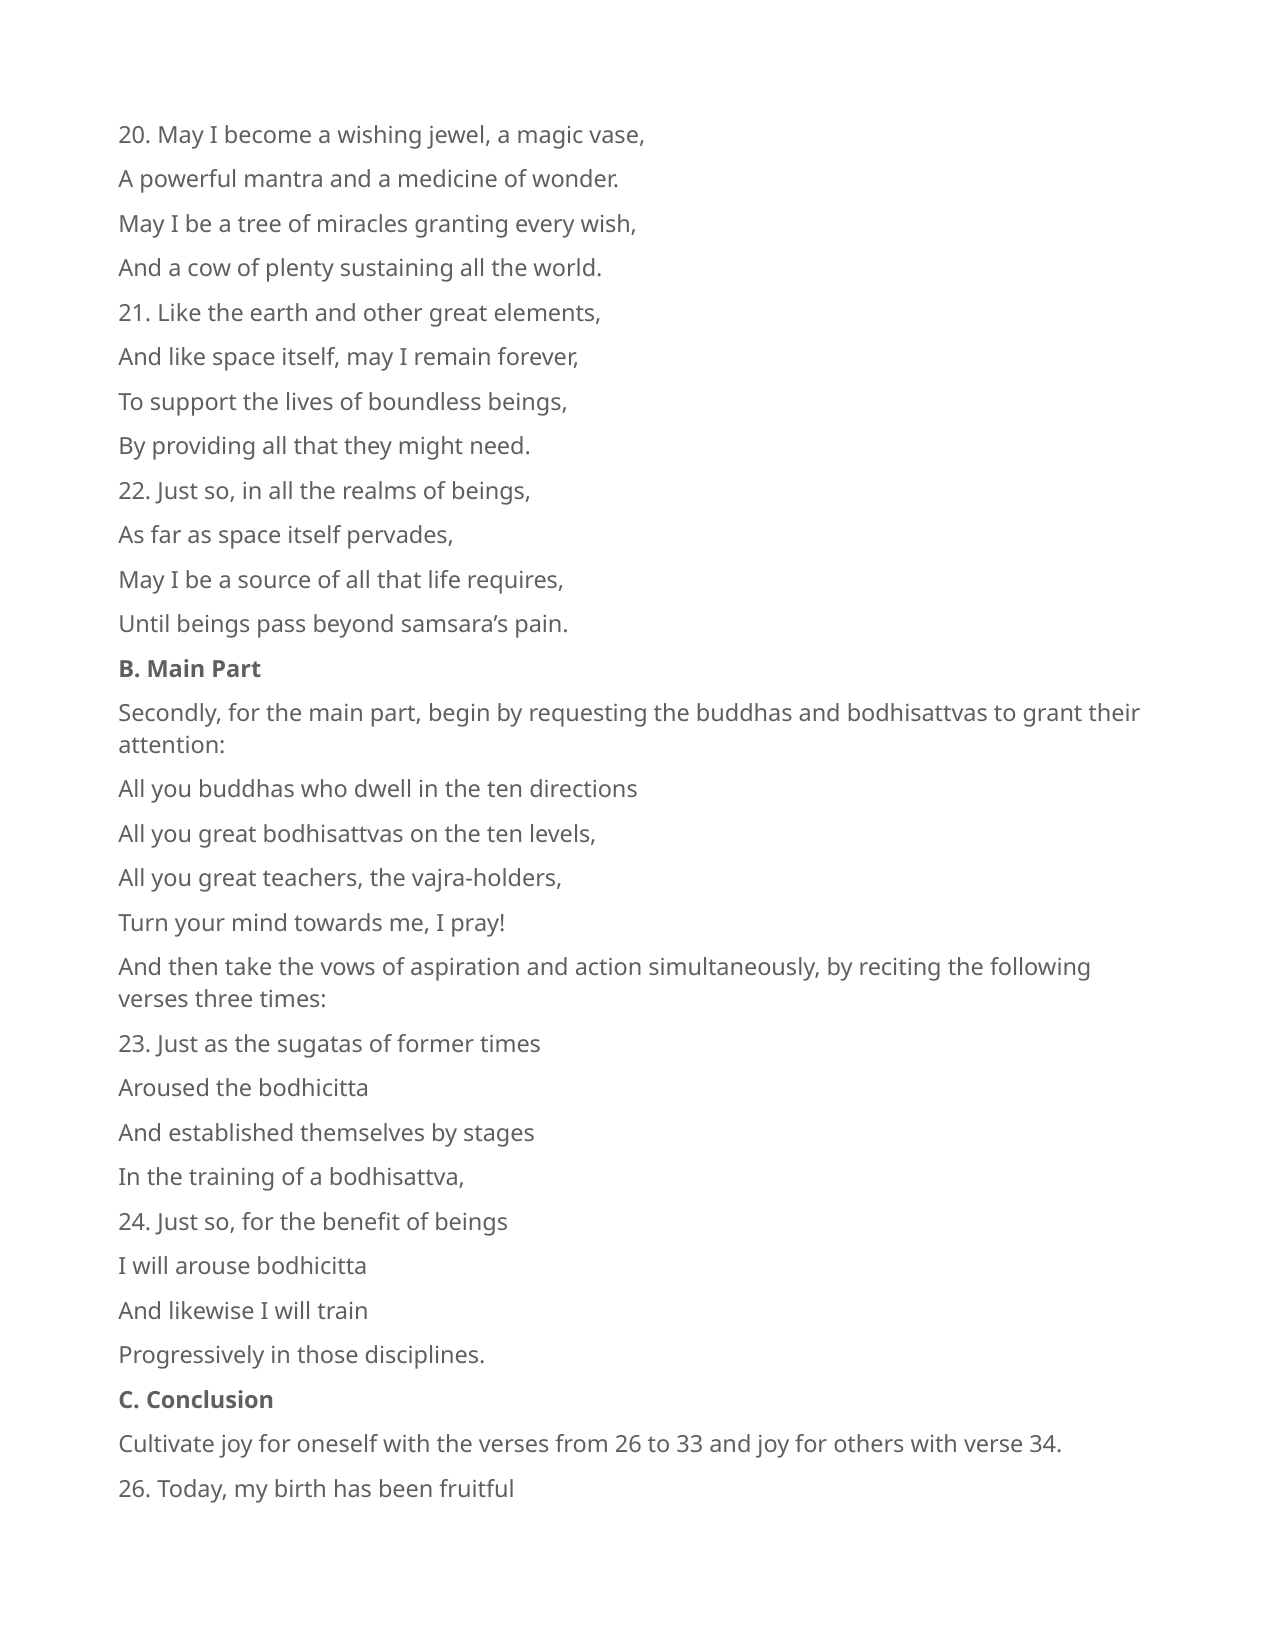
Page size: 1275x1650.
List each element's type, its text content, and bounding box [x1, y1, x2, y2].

text Progressively in those disciplines. [118, 1338, 1157, 1371]
text And like space itself, may I remain forever, [118, 341, 1157, 372]
text All you great teachers, the vajra-holders, [118, 862, 1157, 894]
text All you buddhas who dwell in the ten directions [118, 773, 1157, 805]
text 22. Just so, in all the realms of beings, [118, 474, 1157, 506]
text As far as space itself pervades, [118, 518, 1157, 550]
text 24. Just so, for the benefit of beings [118, 1205, 1157, 1237]
text And established themselves by stages [118, 1116, 1157, 1148]
text And then take the vows of aspiration and action simultaneously, by reciting the following verses three times: [118, 951, 1157, 1015]
text 26. Today, my birth has been fruitful [118, 1472, 1157, 1504]
text I will arouse bodhicitta [118, 1249, 1157, 1282]
text To support the lives of boundless beings, [118, 385, 1157, 417]
text B. Main Part [118, 652, 1157, 684]
text Secondly, for the main part, begin by requesting the buddhas and bodhisattvas to grant their attention: [118, 696, 1157, 760]
text By providing all that they might need. [118, 429, 1157, 461]
text Aroused the bodhicitta [118, 1072, 1157, 1104]
text May I be a source of all that life requires, [118, 563, 1157, 595]
text A powerful mantra and a medicine of wonder. [118, 163, 1157, 194]
text 21. Like the earth and other great elements, [118, 296, 1157, 328]
text Until beings pass beyond samsara’s pain. [118, 607, 1157, 639]
text In the training of a bodhisattva, [118, 1161, 1157, 1193]
text Turn your mind towards me, I pray! [118, 906, 1157, 938]
text And likewise I will train [118, 1294, 1157, 1326]
text All you great bodhisattvas on the ten levels, [118, 817, 1157, 849]
text Cultivate joy for oneself with the verses from 26 to 33 and joy for others with verse 34. [118, 1427, 1157, 1459]
text 23. Just as the sugatas of former times [118, 1027, 1157, 1059]
text C. Conclusion [118, 1383, 1157, 1415]
text May I be a tree of miracles granting every wish, [118, 207, 1157, 239]
text 20. May I become a wishing jewel, a magic vase, [118, 118, 1157, 150]
text And a cow of plenty sustaining all the world. [118, 252, 1157, 283]
